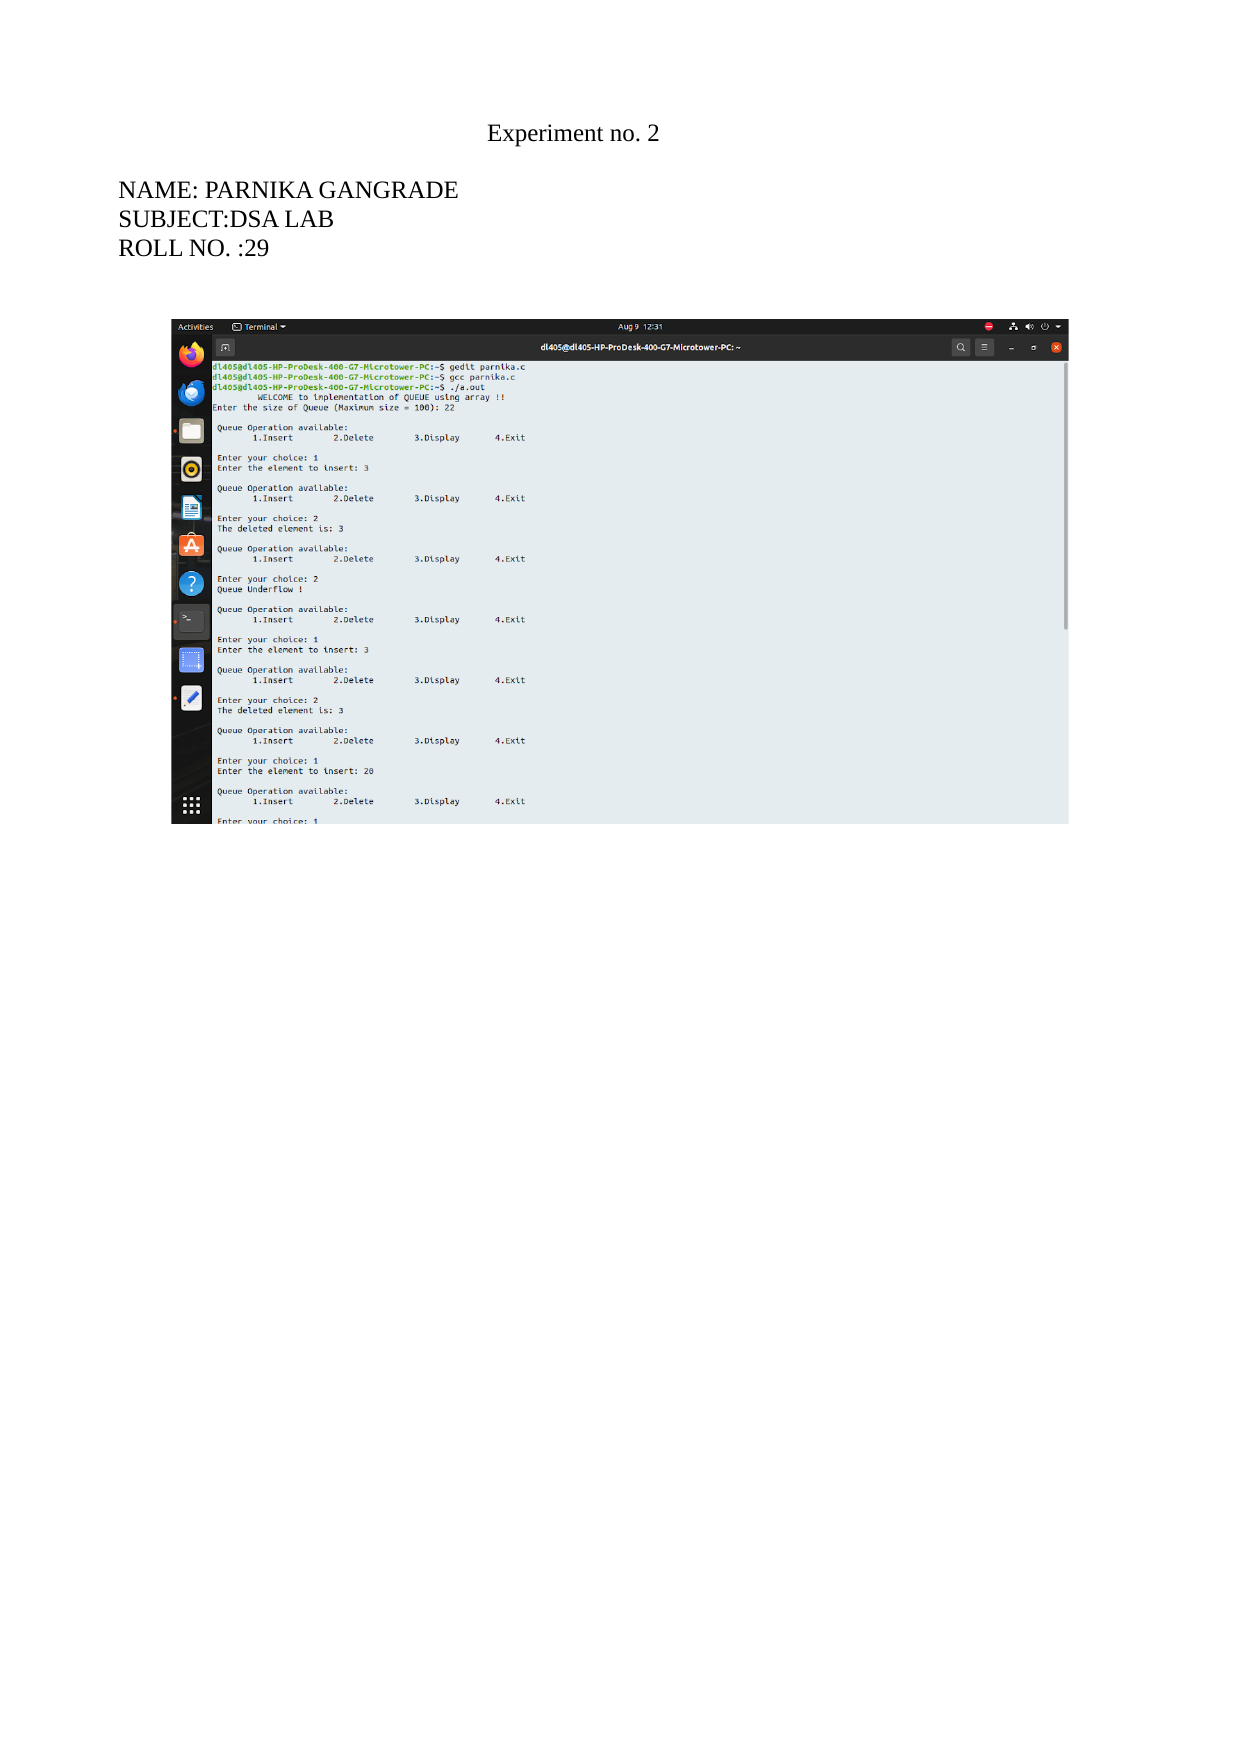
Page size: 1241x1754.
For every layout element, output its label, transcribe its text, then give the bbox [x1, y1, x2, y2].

text NAME: PARNIKA GANGRADE [118, 176, 1122, 204]
text ROLL NO. :29 [118, 233, 1122, 262]
picture [171, 319, 1069, 824]
text SUBJECT:DSA LAB [118, 204, 1122, 233]
text Experiment no. 2 [118, 118, 1122, 147]
